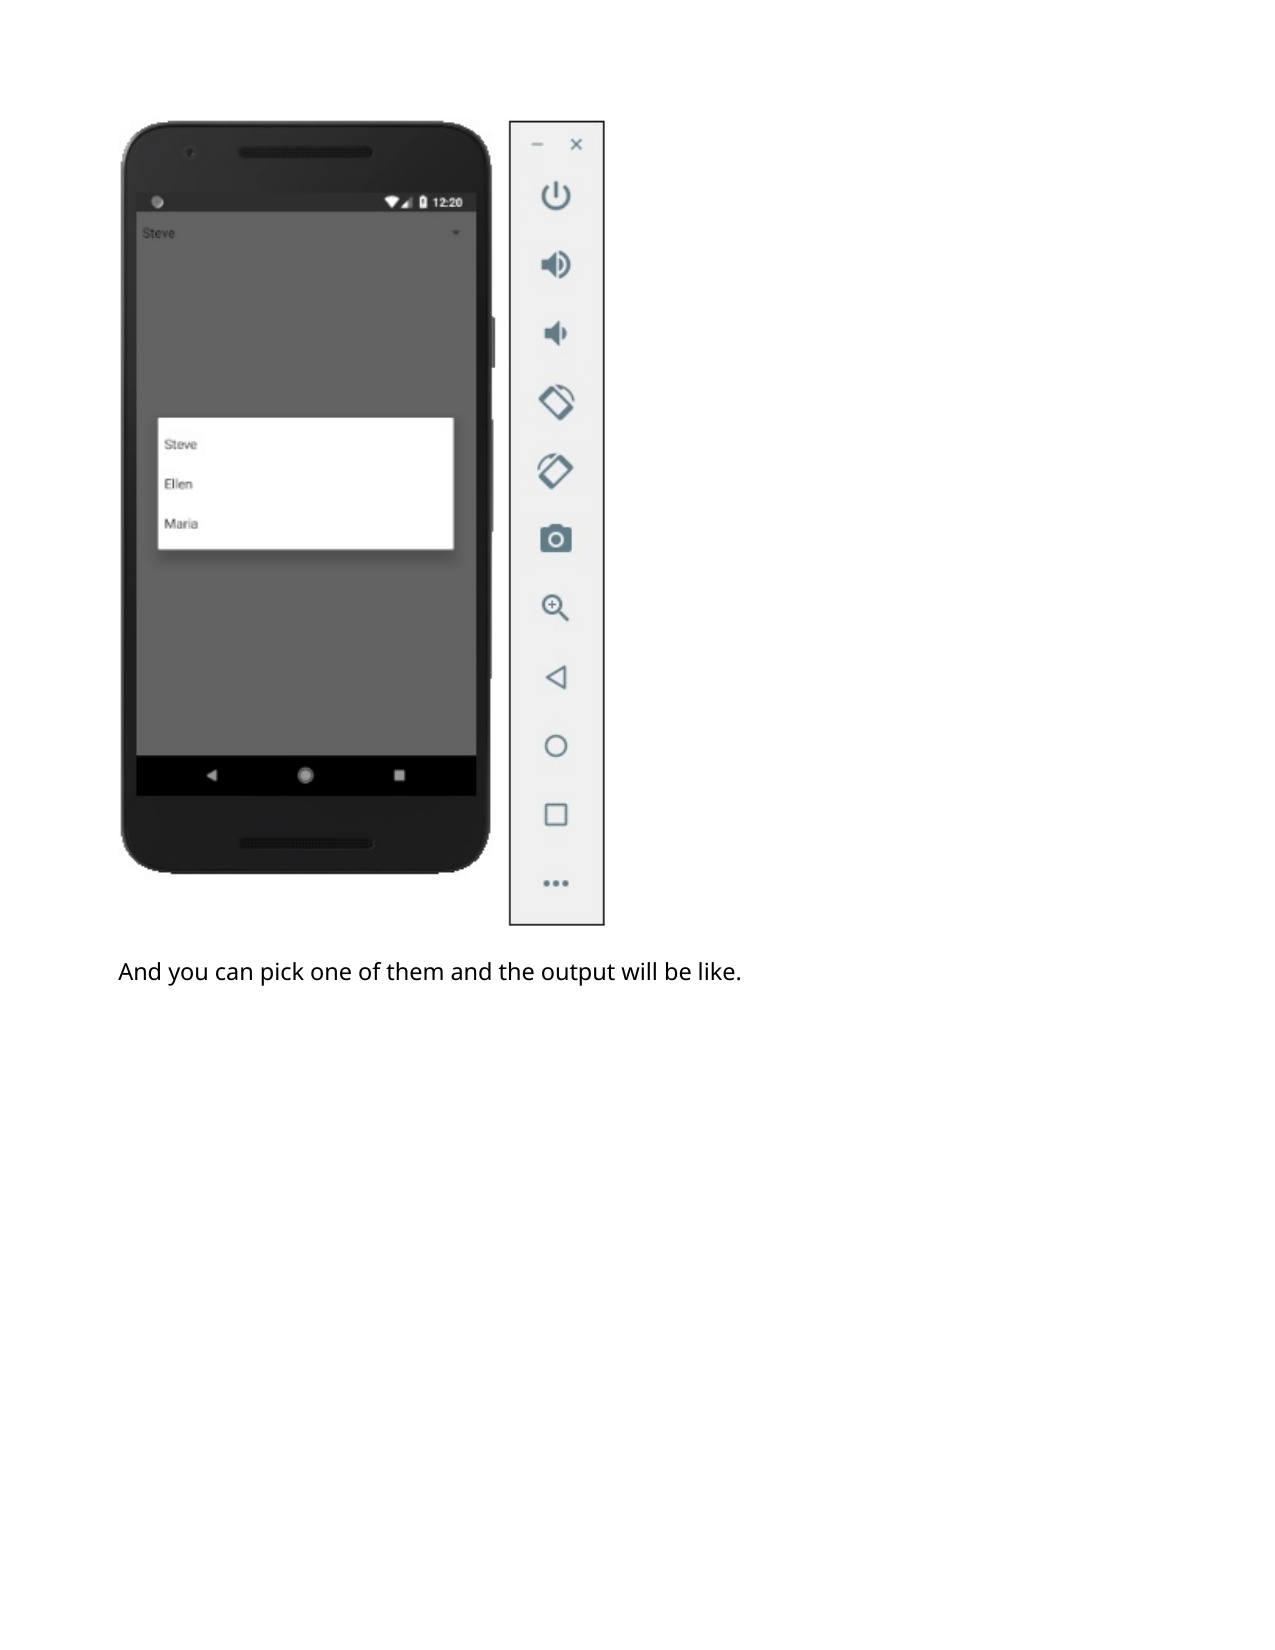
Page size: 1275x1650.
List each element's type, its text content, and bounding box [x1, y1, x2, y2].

text And you can pick one of them and the output will be like. [118, 949, 1157, 987]
picture [118, 118, 608, 929]
